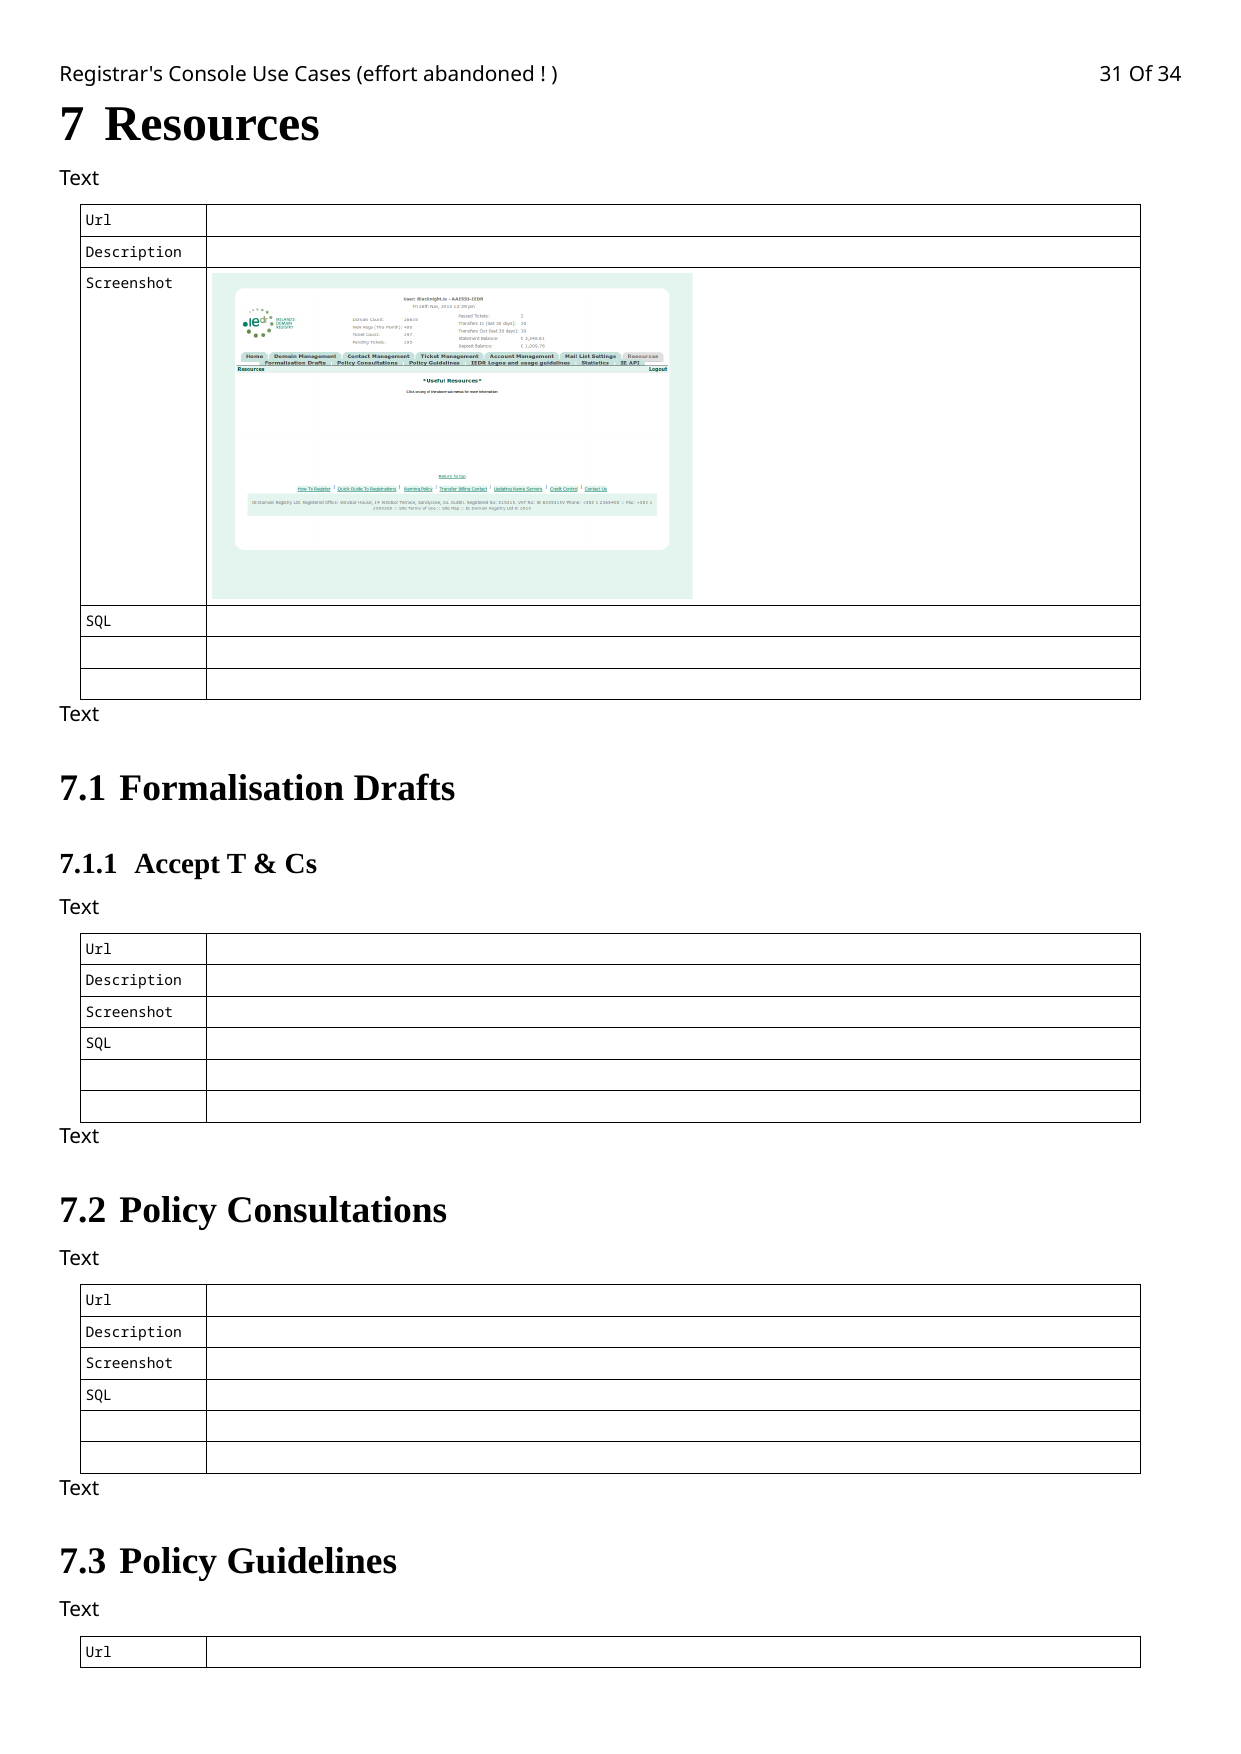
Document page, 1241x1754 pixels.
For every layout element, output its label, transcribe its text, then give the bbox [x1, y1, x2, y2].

subtitle Resources [59, 93, 1181, 151]
table_cell Description [81, 1317, 206, 1347]
table_cell Screenshot [81, 997, 206, 1027]
table_header Url [81, 1637, 206, 1667]
table_cell [207, 965, 1140, 996]
table_cell [207, 1091, 1140, 1122]
table_cell [207, 1380, 1140, 1410]
table_header [207, 934, 1140, 964]
table_header Url [81, 205, 206, 236]
text Text [59, 892, 1181, 920]
table_cell [207, 997, 1140, 1027]
text Text [59, 1594, 1181, 1623]
text Text [59, 163, 1181, 192]
table_cell [207, 1348, 1140, 1378]
table_cell SQL [81, 606, 206, 636]
table_header [207, 1285, 1140, 1316]
table_header Url [81, 934, 206, 964]
table_cell [207, 669, 1140, 699]
table_cell [81, 1060, 206, 1090]
table_cell [207, 1317, 1140, 1347]
table_cell [81, 1411, 206, 1441]
text Text [59, 1122, 1181, 1150]
table_cell [207, 606, 1140, 636]
text Text [59, 1243, 1181, 1272]
table_cell Description [81, 237, 206, 267]
table_cell [207, 1442, 1140, 1473]
text Text [59, 699, 1181, 728]
table_cell [207, 1028, 1140, 1059]
table_cell Description [81, 965, 206, 996]
table_header Url [81, 1285, 206, 1316]
table_cell [207, 1411, 1140, 1441]
table_cell [81, 669, 206, 699]
table_cell Screenshot [81, 268, 206, 605]
table_header [207, 1637, 1140, 1667]
table_cell [81, 1091, 206, 1122]
picture [211, 273, 693, 599]
table_cell [207, 637, 1140, 668]
table_cell Screenshot [81, 1348, 206, 1378]
subtitle Policy Guidelines [59, 1539, 1181, 1582]
subtitle Accept T & Cs [59, 846, 1181, 879]
table_cell [81, 1442, 206, 1473]
table_cell [207, 237, 1140, 267]
table_cell [81, 637, 206, 668]
subtitle Policy Consultations [59, 1188, 1181, 1231]
table_cell [207, 1060, 1140, 1090]
table_cell [207, 268, 1140, 605]
subtitle Formalisation Drafts [59, 765, 1181, 808]
table_cell SQL [81, 1380, 206, 1410]
table_header [207, 205, 1140, 236]
text Text [59, 1473, 1181, 1501]
table_cell SQL [81, 1028, 206, 1059]
